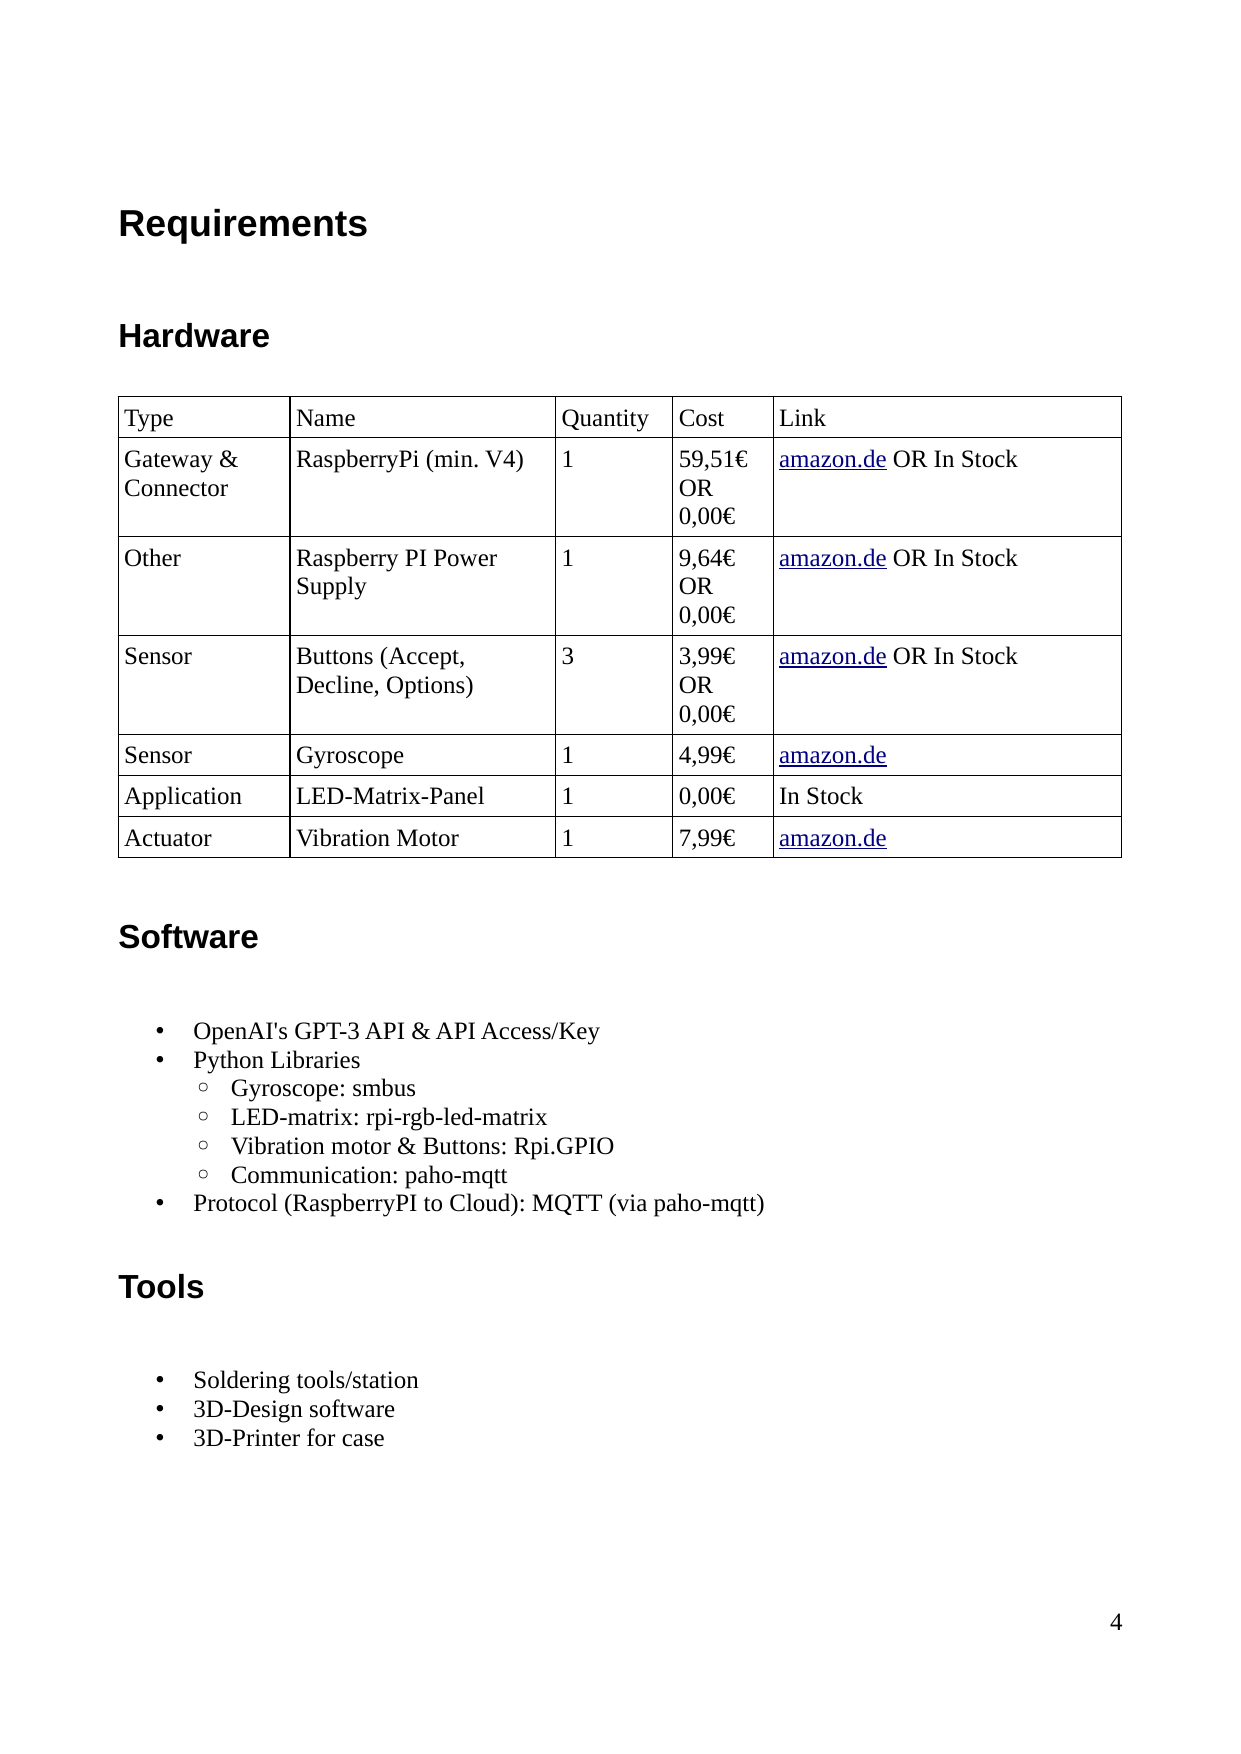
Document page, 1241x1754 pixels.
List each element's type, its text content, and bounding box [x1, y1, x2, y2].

list LED-matrix: rpi-rgb-led-matrix [193, 1102, 1122, 1131]
table_cell 0,00€ [673, 776, 773, 816]
table_cell 3 [556, 636, 672, 733]
table_cell 1 [556, 537, 672, 635]
list Vibration motor & Buttons: Rpi.GPIO [193, 1131, 1122, 1160]
table_cell 7,99€ [673, 817, 773, 857]
table_cell amazon.de OR In Stock [774, 537, 1121, 635]
table_cell Application [119, 776, 289, 816]
table_header Name [291, 397, 555, 437]
list 3D-Design software [156, 1394, 1122, 1423]
table_cell Sensor [119, 735, 289, 775]
table_cell Gateway & Connector [119, 438, 289, 536]
table_cell Gyroscope [291, 735, 555, 775]
table_cell 59,51€ OR 0,00€ [673, 438, 773, 536]
table_cell amazon.de [774, 735, 1121, 775]
table_cell Actuator [119, 817, 289, 857]
table_cell 4,99€ [673, 735, 773, 775]
table_cell amazon.de [774, 817, 1121, 857]
table_header Type [119, 397, 289, 437]
table_cell 1 [556, 438, 672, 536]
list OpenAI's GPT-3 API & API Access/Key [156, 1016, 1122, 1045]
table_cell 1 [556, 776, 672, 816]
table_header Cost [673, 397, 773, 437]
table_cell 9,64€ OR 0,00€ [673, 537, 773, 635]
table_cell Vibration Motor [291, 817, 555, 857]
list 3D-Printer for case [156, 1423, 1122, 1452]
table_cell Raspberry PI Power Supply [291, 537, 555, 635]
table_cell 1 [556, 735, 672, 775]
table_cell Other [119, 537, 289, 635]
list Communication: paho-mqtt [193, 1160, 1122, 1188]
list Protocol (RaspberryPI to Cloud): MQTT (via paho-mqtt) [156, 1188, 1122, 1217]
subtitle Hardware [118, 278, 1122, 355]
table_cell amazon.de OR In Stock [774, 438, 1121, 536]
subtitle Requirements [118, 201, 1122, 244]
table_cell Buttons (Accept, Decline, Options) [291, 636, 555, 733]
list Soldering tools/station [156, 1365, 1122, 1394]
table_header Link [774, 397, 1121, 437]
subtitle Software [118, 879, 1122, 956]
list Python Libraries [156, 1045, 1122, 1073]
table_cell RaspberryPi (min. V4) [291, 438, 555, 536]
table_cell amazon.de OR In Stock [774, 636, 1121, 733]
subtitle Tools [118, 1267, 1122, 1305]
list Gyroscope: smbus [193, 1073, 1122, 1102]
table_cell In Stock [774, 776, 1121, 816]
table_header Quantity [556, 397, 672, 437]
table_cell 3,99€ OR 0,00€ [673, 636, 773, 733]
table_cell LED-Matrix-Panel [291, 776, 555, 816]
table_cell 1 [556, 817, 672, 857]
table_cell Sensor [119, 636, 289, 733]
